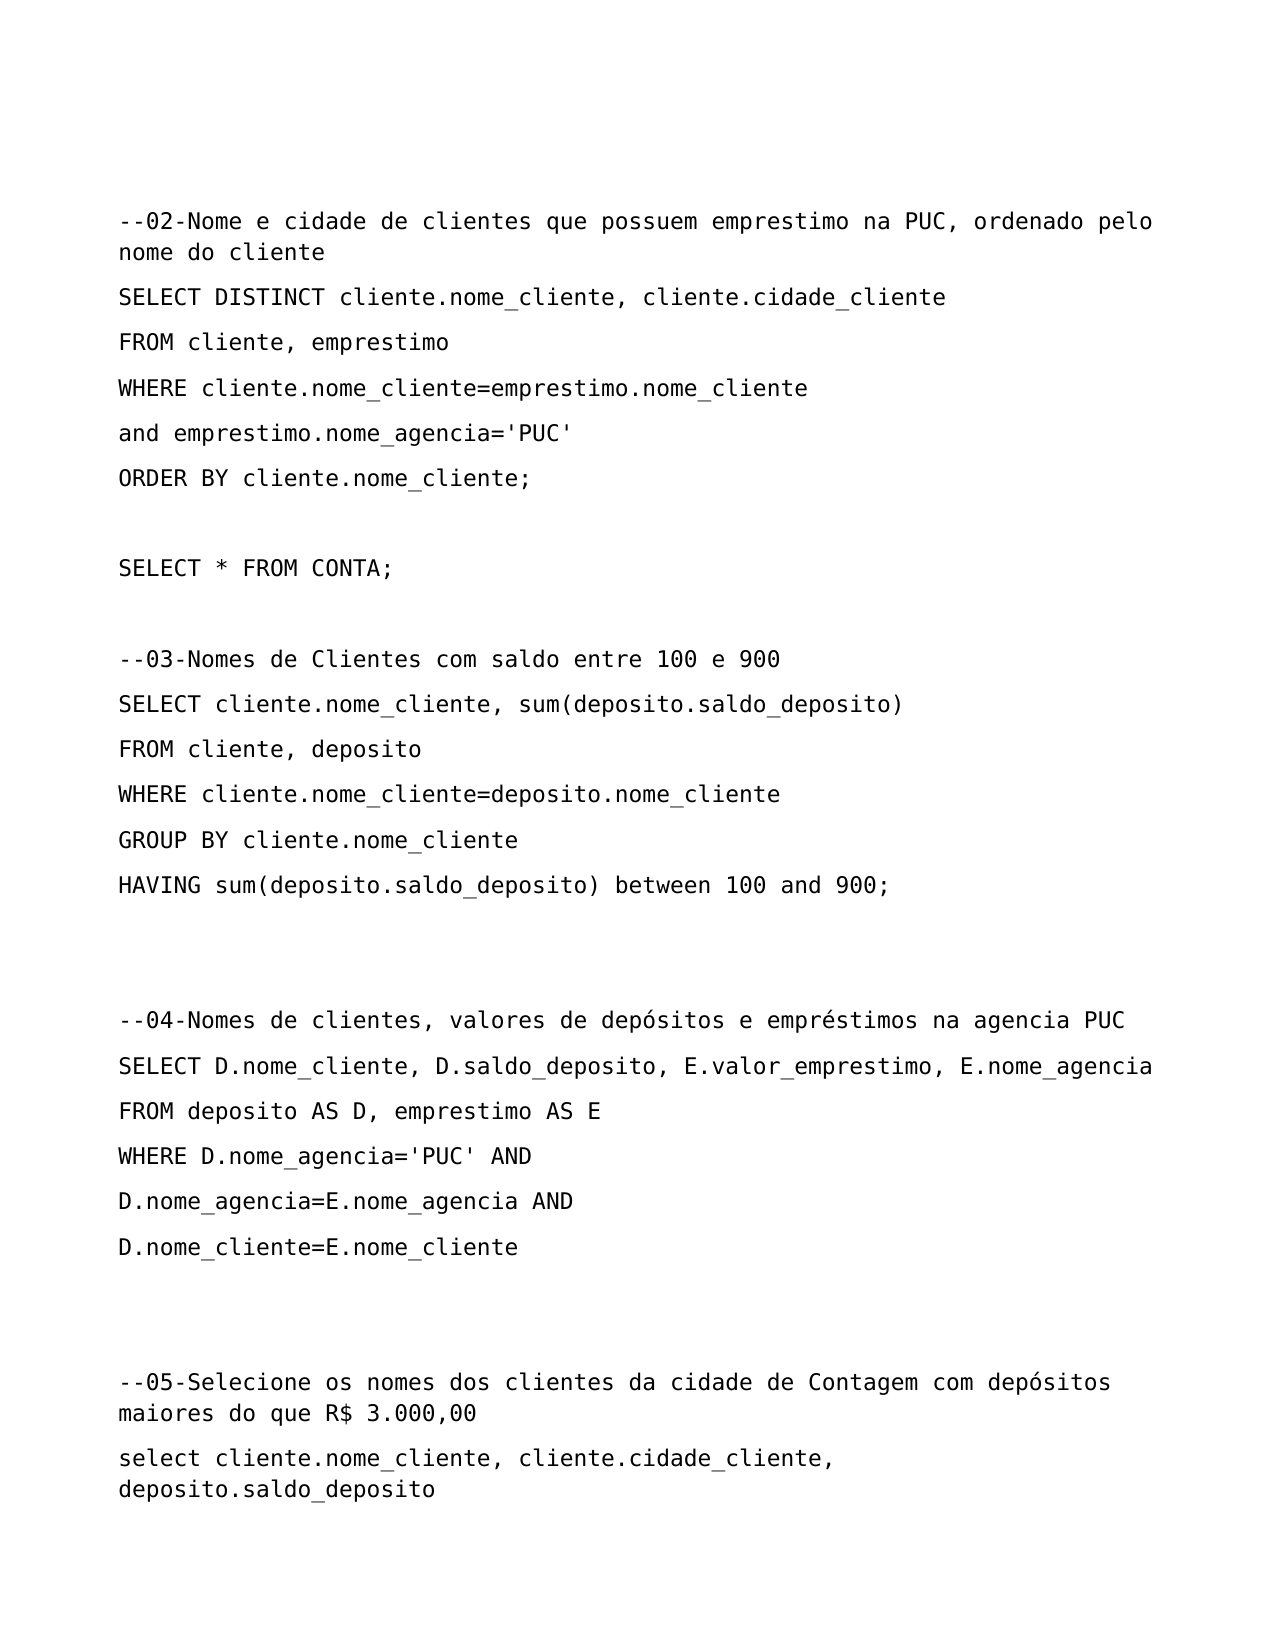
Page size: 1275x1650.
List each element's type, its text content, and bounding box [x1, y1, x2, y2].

text --02-Nome e cidade de clientes que possuem emprestimo na PUC, ordenado pelo nome do cliente [118, 208, 1157, 266]
text FROM deposito AS D, emprestimo AS E [118, 1098, 1157, 1125]
text WHERE cliente.nome_cliente=deposito.nome_cliente [118, 782, 1157, 808]
text D.nome_agencia=E.nome_agencia AND [118, 1188, 1157, 1215]
text SELECT cliente.nome_cliente, sum(deposito.saldo_deposito) [118, 691, 1157, 718]
text FROM cliente, deposito [118, 736, 1157, 763]
text WHERE cliente.nome_cliente=emprestimo.nome_cliente [118, 375, 1157, 401]
text SELECT D.nome_cliente, D.saldo_deposito, E.valor_emprestimo, E.nome_agencia [118, 1053, 1157, 1079]
text --03-Nomes de Clientes com saldo entre 100 e 900 [118, 646, 1157, 673]
text FROM cliente, emprestimo [118, 329, 1157, 356]
text WHERE D.nome_agencia='PUC' AND [118, 1143, 1157, 1170]
text SELECT * FROM CONTA; [118, 556, 1157, 582]
text ORDER BY cliente.nome_cliente; [118, 465, 1157, 492]
text --04-Nomes de clientes, valores de depósitos e empréstimos na agencia PUC [118, 1008, 1157, 1034]
text and emprestimo.nome_agencia='PUC' [118, 420, 1157, 447]
text SELECT DISTINCT cliente.nome_cliente, cliente.cidade_cliente [118, 284, 1157, 311]
text HAVING sum(deposito.saldo_deposito) between 100 and 900; [118, 872, 1157, 899]
text select cliente.nome_cliente, cliente.cidade_cliente, deposito.saldo_deposito [118, 1445, 1157, 1502]
text ﻿--05-Selecione os nomes dos clientes da cidade de Contagem com depósitos maiores do que R$ 3.000,00 [118, 1369, 1157, 1427]
text GROUP BY cliente.nome_cliente [118, 827, 1157, 853]
text D.nome_cliente=E.nome_cliente [118, 1234, 1157, 1260]
